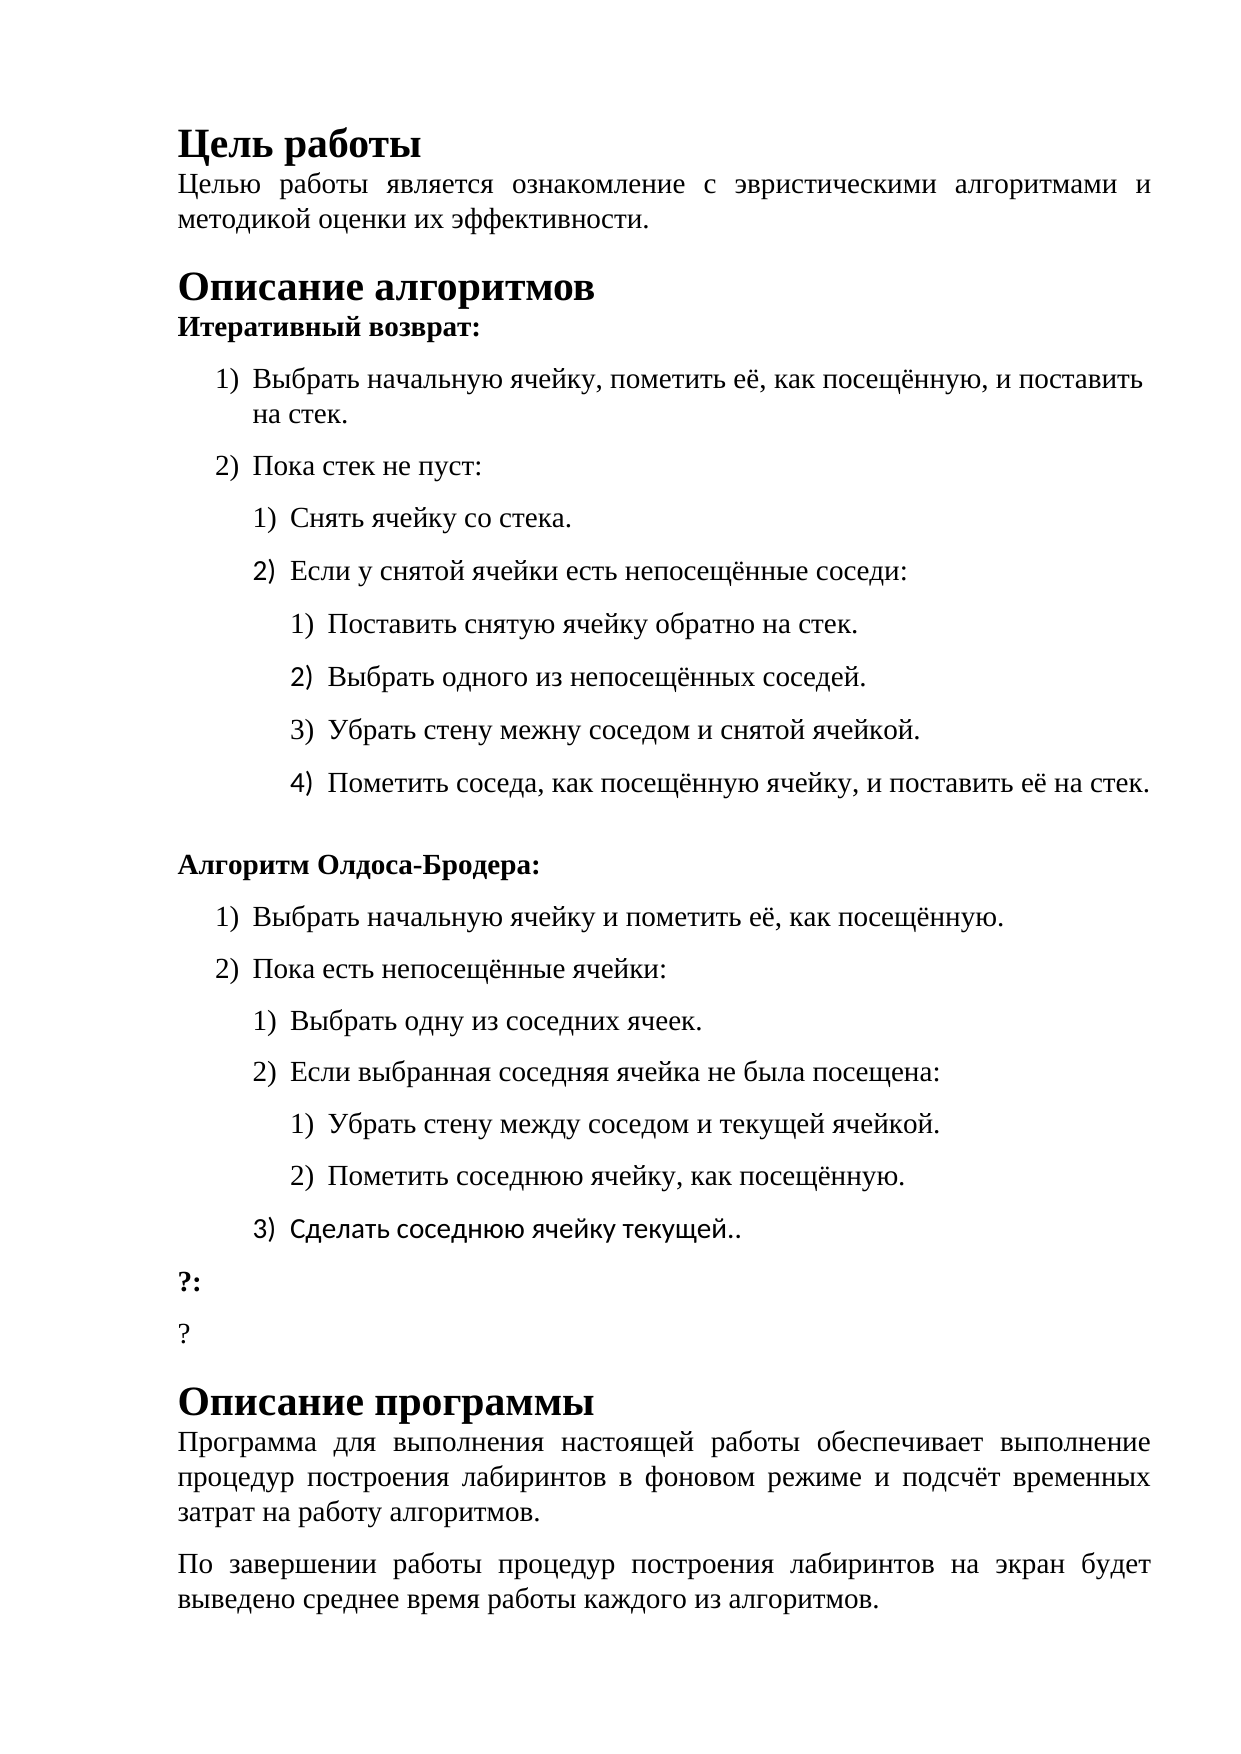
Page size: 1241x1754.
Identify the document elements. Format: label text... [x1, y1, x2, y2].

list Убрать стену межну соседом и снятой ячейкой. [290, 712, 1152, 746]
list Выбрать начальную ячейку и пометить её, как посещённую. [215, 899, 1152, 932]
subtitle Описание алгоритмов [177, 261, 1152, 309]
list Если у снятой ячейки есть непосещённые соседи: [252, 552, 1152, 588]
list Выбрать одного из непосещённых соседей. [290, 658, 1152, 694]
list Выбрать одну из соседних ячеек. [252, 1003, 1152, 1036]
list Сделать соседнюю ячейку текущей.. [252, 1210, 1152, 1246]
list Пометить соседнюю ячейку, как посещённую. [290, 1158, 1152, 1192]
list Выбрать начальную ячейку, пометить её, как посещённую, и поставить на стек. [215, 361, 1152, 430]
subtitle Описание программы [177, 1376, 1152, 1424]
subtitle Цель работы [177, 118, 1152, 166]
text По завершении работы процедур построения лабиринтов на экран будет выведено среднее время работы каждого из алгоритмов. [177, 1546, 1152, 1615]
text Итеративный возврат: [177, 309, 1152, 343]
text Программа для выполнения настоящей работы обеспечивает выполнение процедур построения лабиринтов в фоновом режиме и подсчёт временных затрат на работу алгоритмов. [177, 1424, 1152, 1528]
text ?: [177, 1264, 1152, 1298]
list Пока есть непосещённые ячейки: [215, 951, 1152, 984]
list Снять ячейку со стека. [252, 500, 1152, 534]
list Поставить снятую ячейку обратно на стек. [290, 606, 1152, 640]
list Пометить соседа, как посещённую ячейку, и поставить её на стек. [290, 764, 1152, 829]
text ? [177, 1316, 1152, 1349]
list Если выбранная соседняя ячейка не была посещена: [252, 1054, 1152, 1088]
list Пока стек не пуст: [215, 448, 1152, 482]
list Убрать стену между соседом и текущей ячейкой. [290, 1106, 1152, 1140]
text Алгоритм Олдоса-Бродера: [177, 847, 1152, 881]
text Целью работы является ознакомление с эвристическими алгоритмами и методикой оценки их эффективности. [177, 166, 1152, 235]
